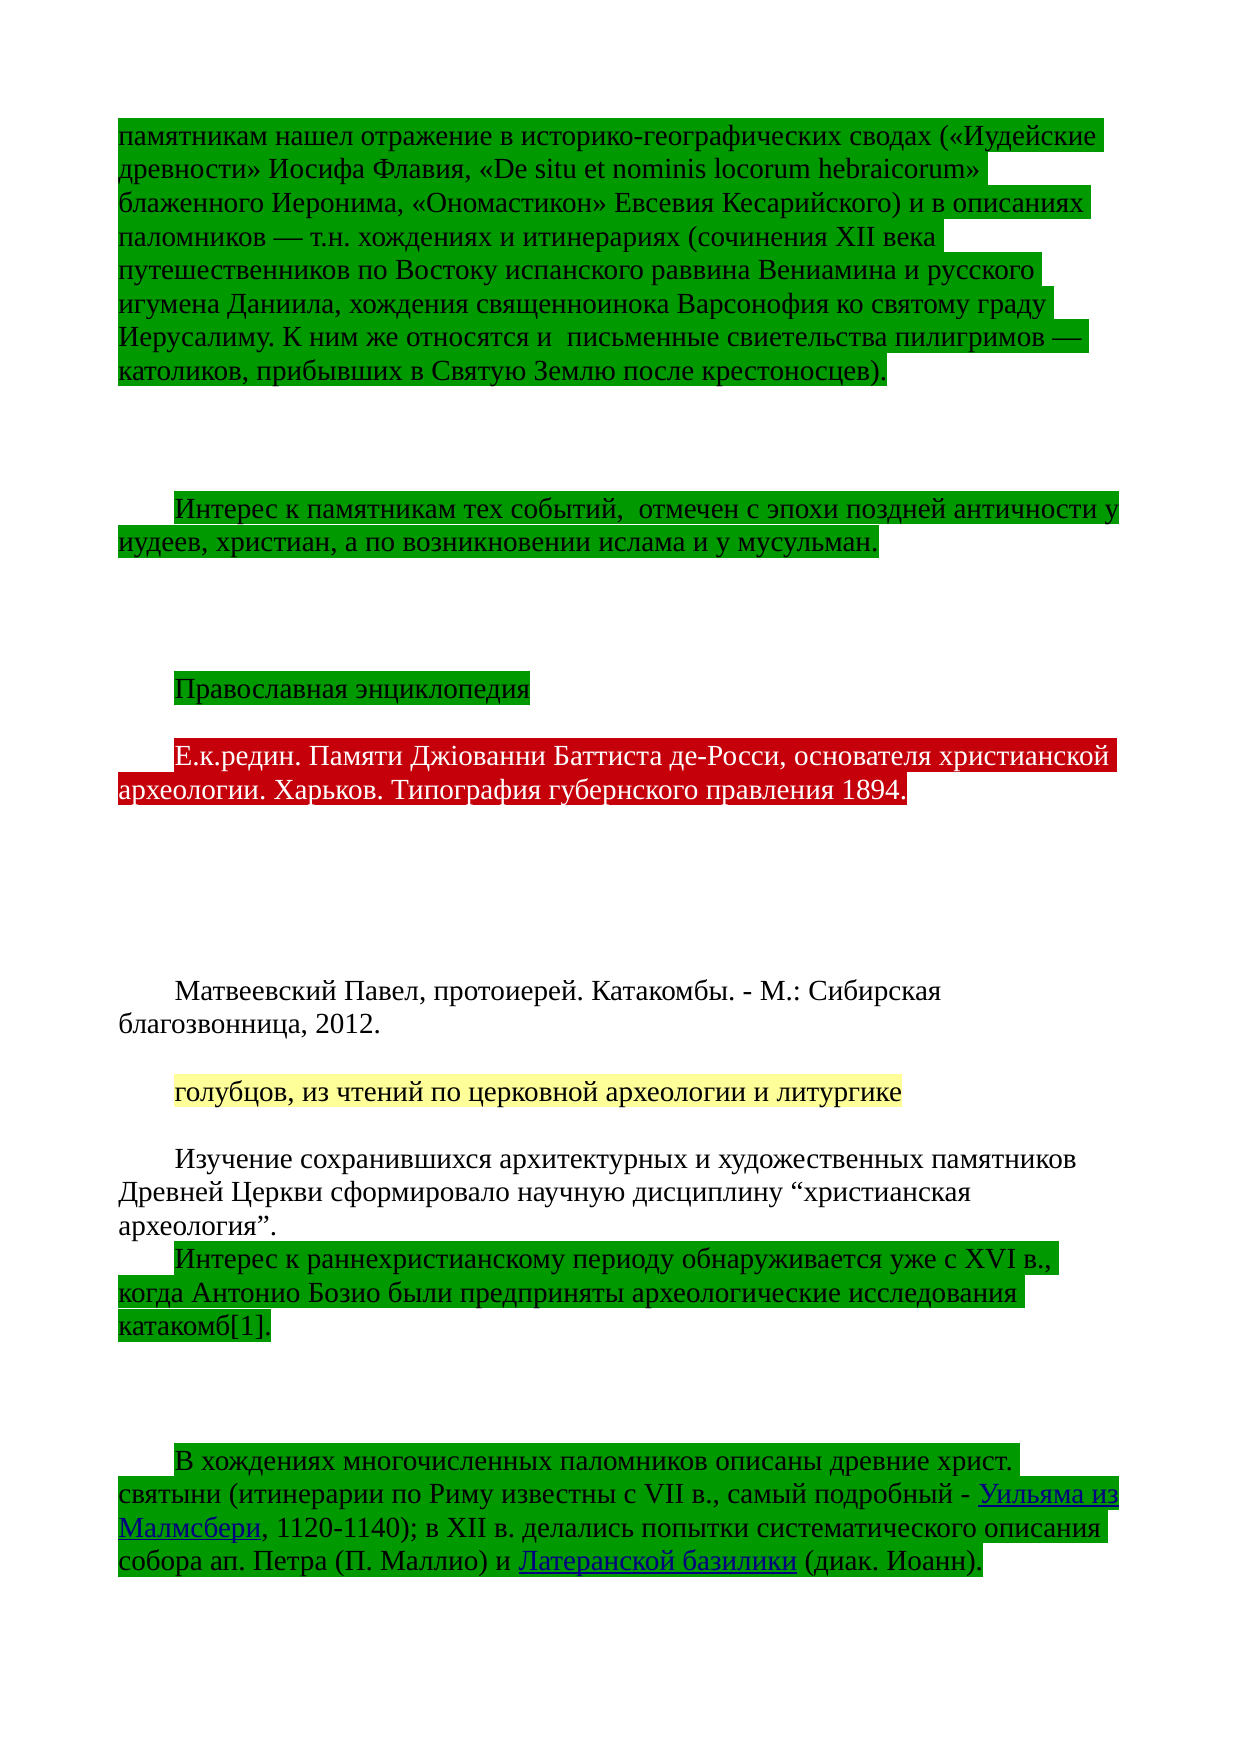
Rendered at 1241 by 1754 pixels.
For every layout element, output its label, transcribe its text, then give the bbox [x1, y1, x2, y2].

text Матвеевский Павел, протоиерей. Катакомбы. - М.: Сибирская благозвонница, 2012. [118, 973, 1122, 1040]
text Изучение сохранившихся архитектурных и художественных памятников Древней Церкви сформировало научную дисциплину “христианская археология”. [118, 1141, 1122, 1241]
text Православная энциклопедия [118, 671, 1122, 705]
text голубцов, из чтений по церковной археологии и литургике [118, 1074, 1122, 1107]
text Интерес к раннехристианскому периоду обнаруживается уже с XVI в., когда Антонио Бозио были предприняты археологические исследования катакомб[1]. [118, 1241, 1122, 1342]
text Интерес к памятникам тех событий, отмечен с эпохи поздней античности у иудеев, христиан, а по возникновении ислама и у мусульман. [118, 491, 1122, 558]
text В хождениях многочисленных паломников описаны древние христ. святыни (итинерарии по Риму известны с VII в., самый подробный - Уильяма из Малмсбери, 1120-1140); в XII в. делались попытки систематического описания собора ап. Петра (П. Маллио) и Латеранской базилики (диак. Иоанн). [118, 1443, 1122, 1577]
text памятникам нашел отражение в историко-географических сводах («Иудейские древности» Иосифа Флавия, «De situ et nominis locorum hebraicorum» блаженного Иеронима, «Ономастикон» Евсевия Кесарийского) и в описаниях паломников — т.н. хождениях и итинерариях (сочинения XII века путешественников по Востоку испанского раввина Вениамина и русского игумена Даниила, хождения священноинока Варсонофия ко святому граду Иерусалиму. К ним же относятся и письменные свиетельства пилигримов — католиков, прибывших в Святую Землю после крестоносцев). [118, 118, 1122, 386]
text Е.к.редин. Памяти Джiованни Баттиста де-Росси, основателя христианской археологии. Харьков. Типография губернского правления 1894. [118, 738, 1122, 805]
